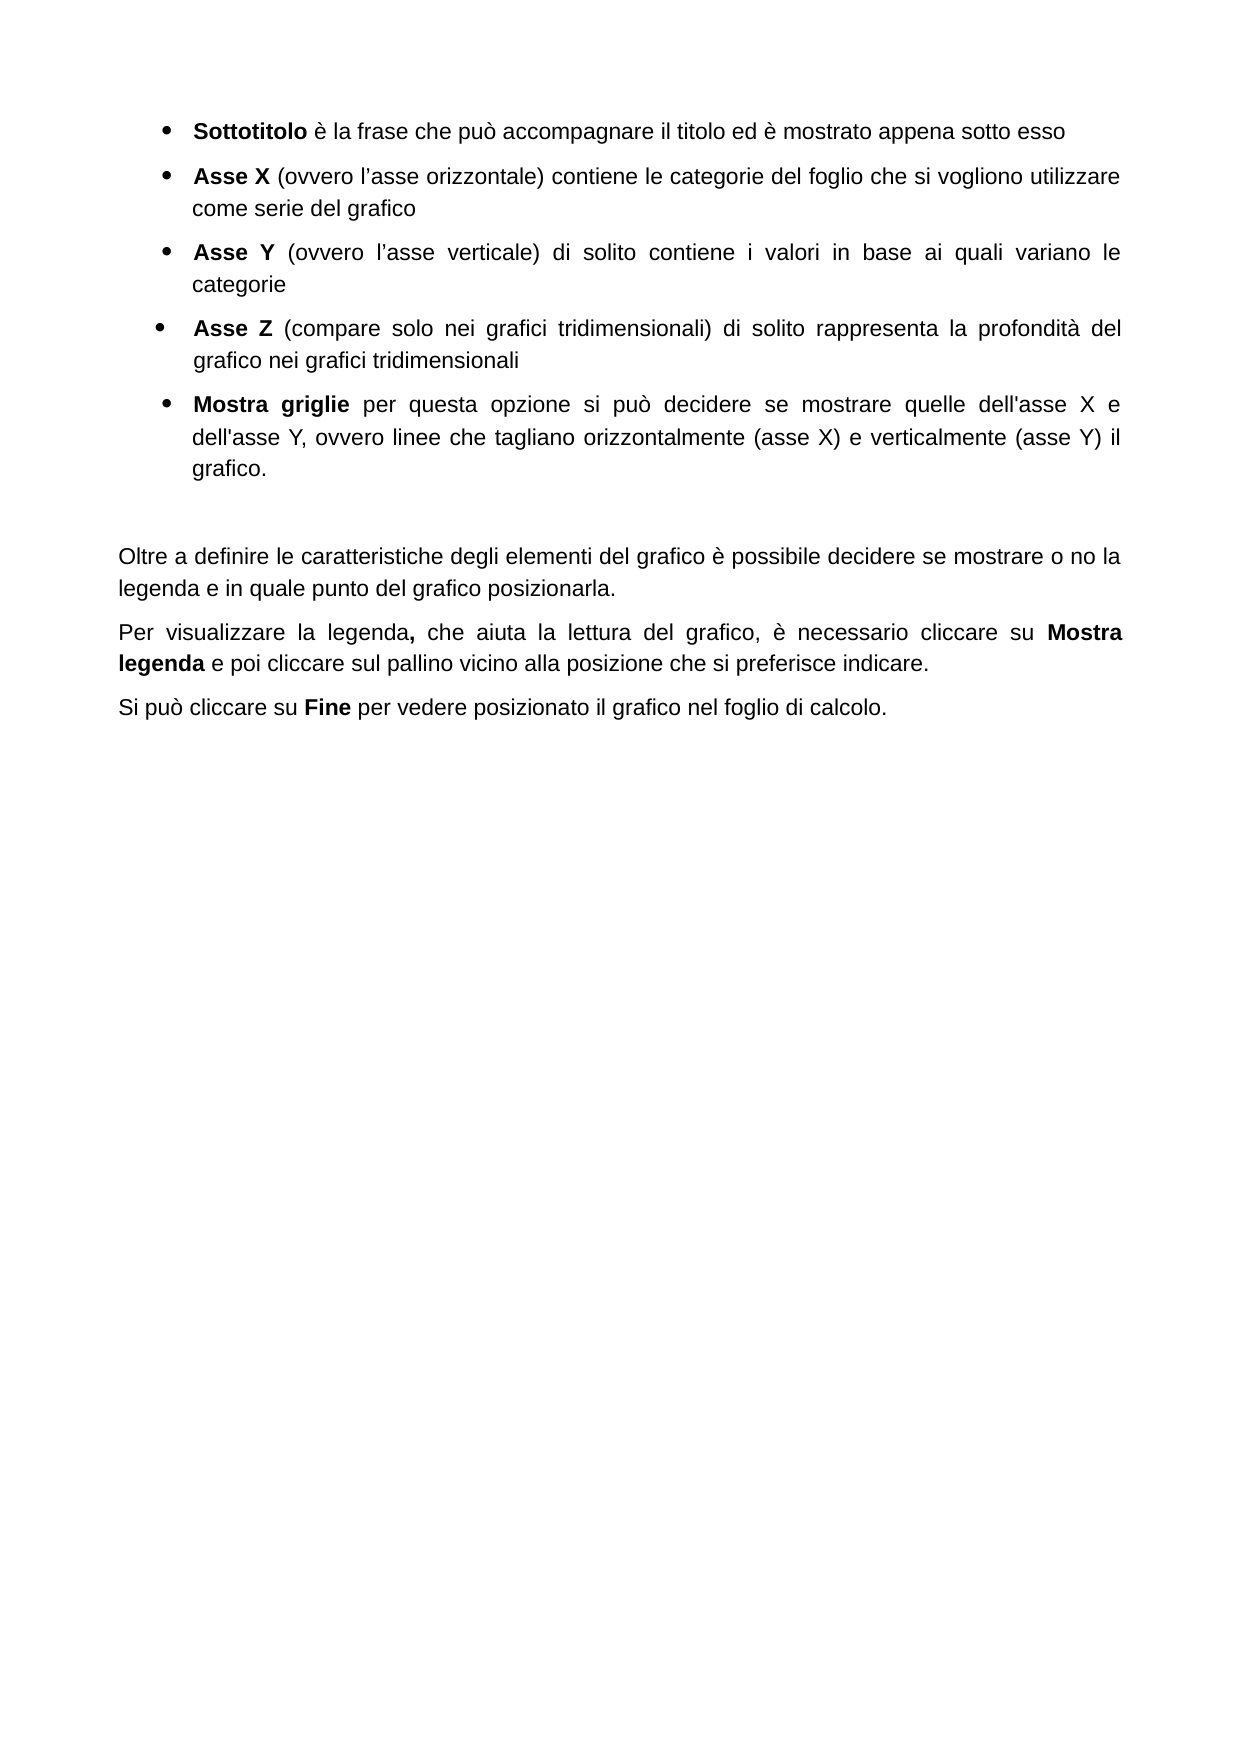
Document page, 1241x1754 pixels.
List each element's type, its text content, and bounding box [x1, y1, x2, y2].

list Asse Z (compare solo nei grafici tridimensionali) di solito rappresenta la profondità del grafico nei grafici tridimensionali [156, 315, 1122, 374]
text Oltre a definire le caratteristiche degli elementi del grafico è possibile decidere se mostrare o no la legenda e in quale punto del grafico posizionarla. [118, 543, 1122, 601]
list Asse Y (ovvero l’asse verticale) di solito contiene i valori in base ai quali variano le categorie [162, 239, 1122, 297]
list Sottotitolo è la frase che può accompagnare il titolo ed è mostrato appena sotto esso [162, 118, 1122, 145]
list Asse X (ovvero l’asse orizzontale) contiene le categorie del foglio che si vogliono utilizzare come serie del grafico [162, 163, 1122, 221]
text Si può cliccare su Fine per vedere posizionato il grafico nel foglio di calcolo. [118, 694, 1122, 721]
text Per visualizzare la legenda, che aiuta la lettura del grafico, è necessario cliccare su Mostra legenda e poi cliccare sul pallino vicino alla posizione che si preferisce indicare. [118, 619, 1122, 677]
list Mostra griglie per questa opzione si può decidere se mostrare quelle dell'asse X e dell'asse Y, ovvero linee che tagliano orizzontalmente (asse X) e verticalmente (asse Y) il grafico. [162, 391, 1122, 481]
